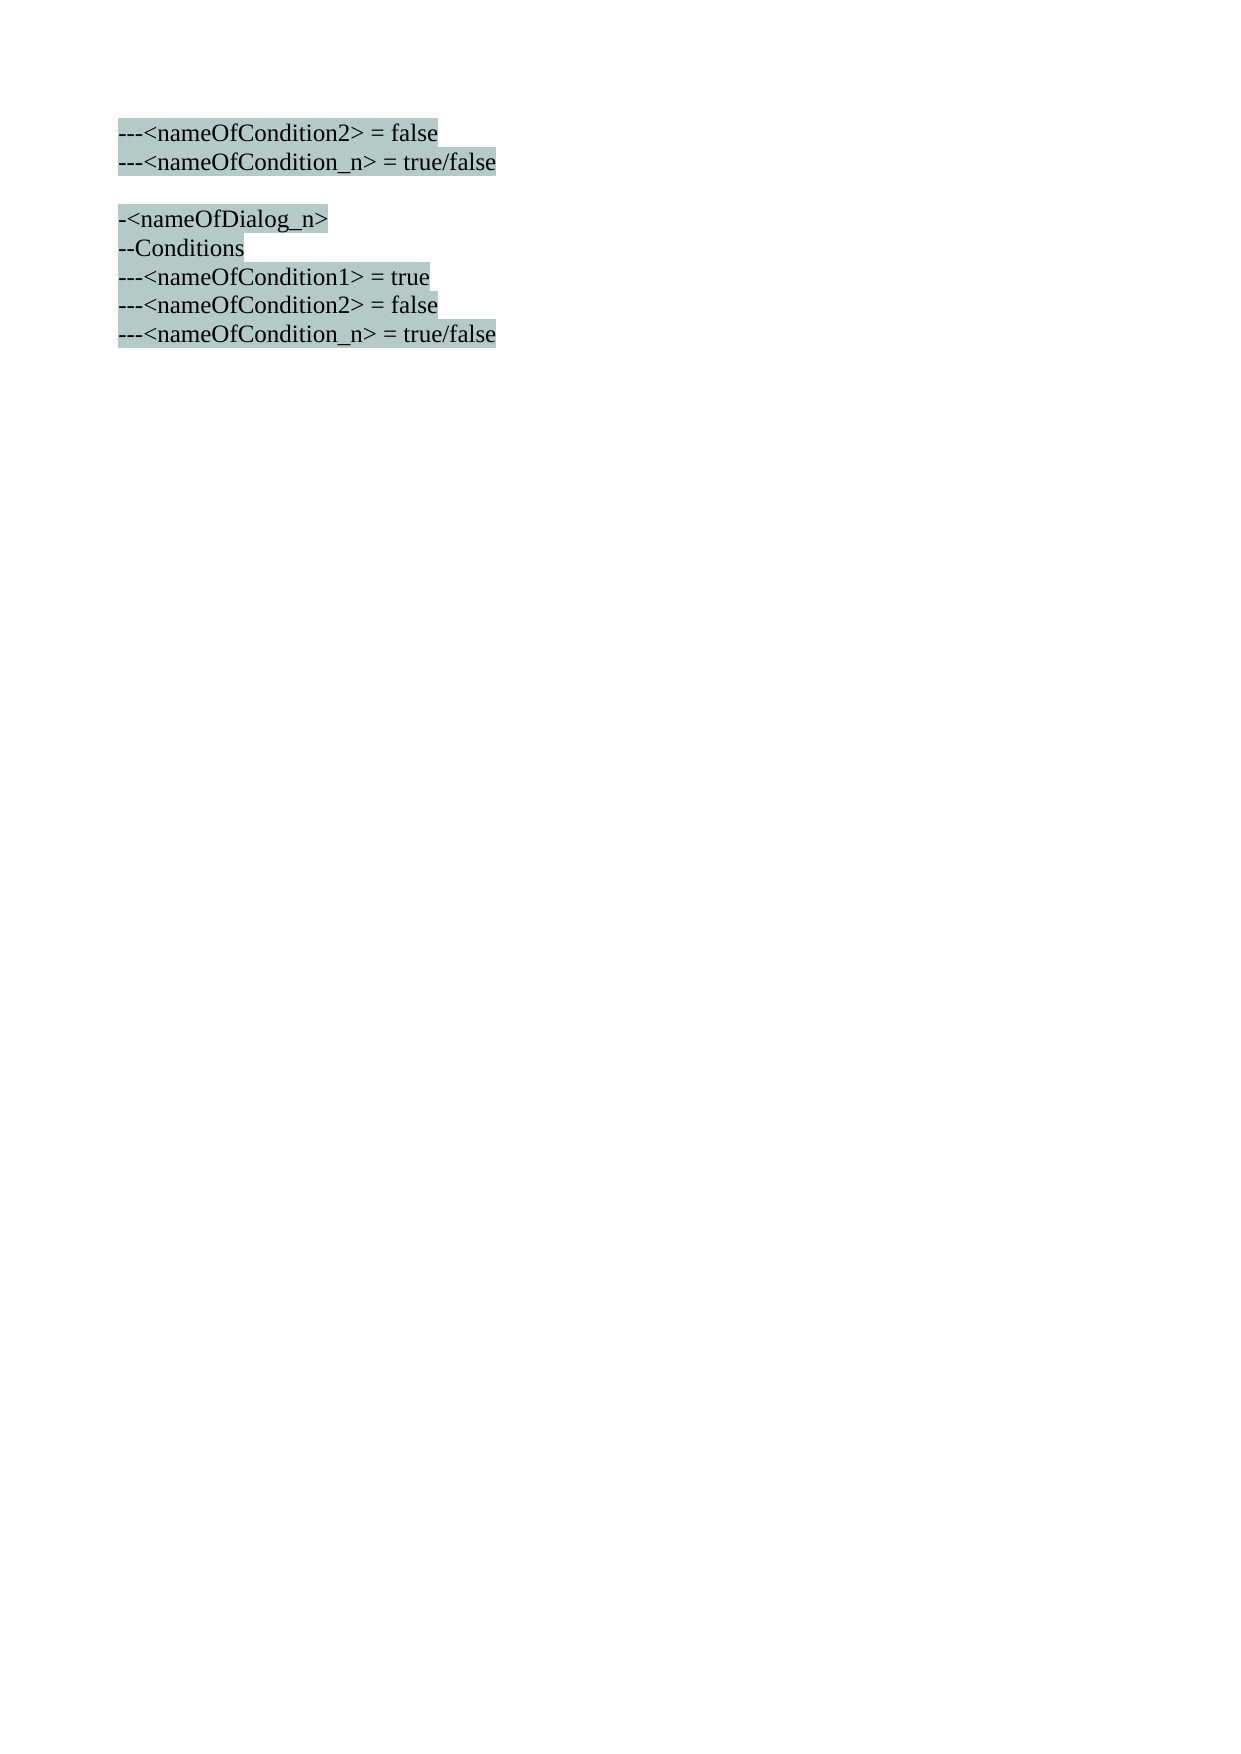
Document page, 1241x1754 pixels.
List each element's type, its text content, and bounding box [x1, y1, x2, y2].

text ---<nameOfCondition1> = true [118, 262, 1122, 291]
text ---<nameOfCondition2> = false [118, 291, 1122, 319]
text ---<nameOfCondition2> = false [118, 118, 1122, 147]
text ---<nameOfCondition_n> = true/false [118, 319, 1122, 348]
text --Conditions [118, 233, 1122, 262]
text -<nameOfDialog_n> [118, 176, 1122, 233]
text ---<nameOfCondition_n> = true/false [118, 147, 1122, 176]
